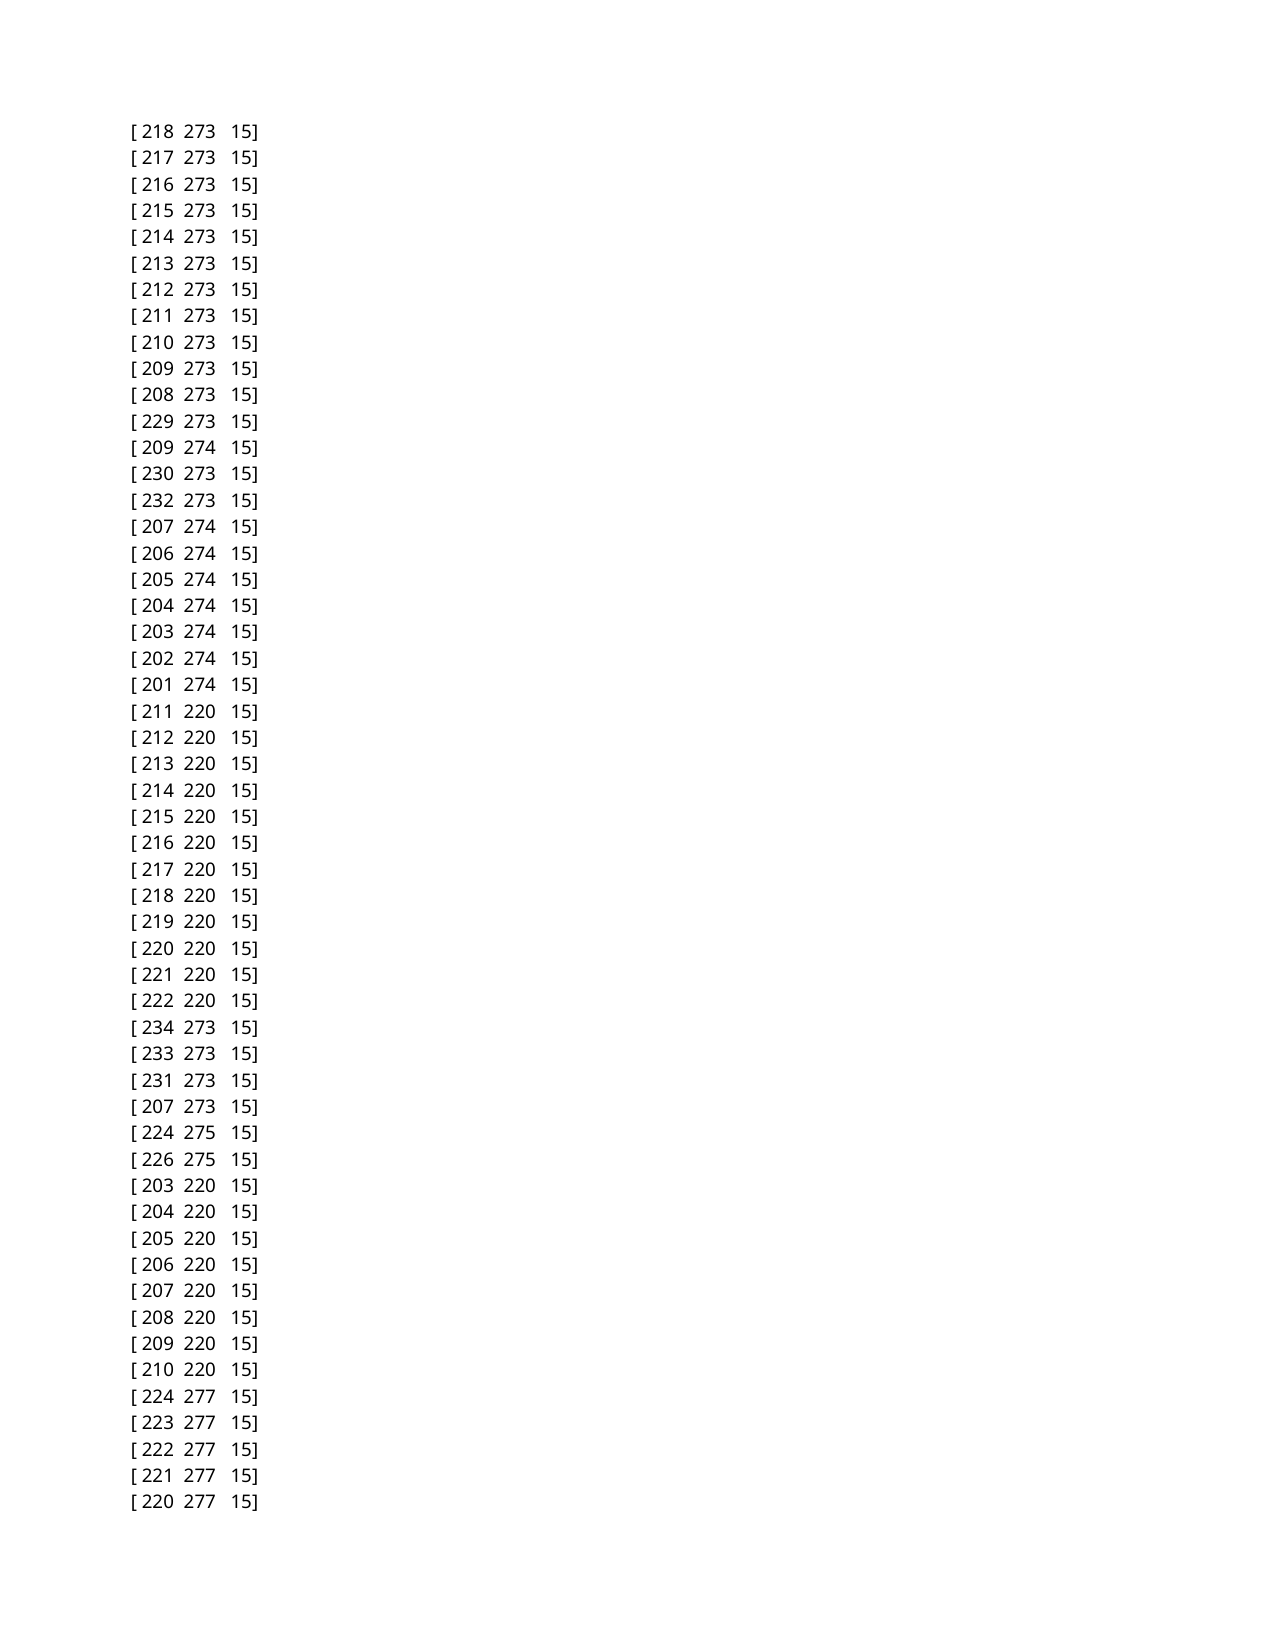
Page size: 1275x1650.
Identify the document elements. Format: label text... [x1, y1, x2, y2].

text [ 221 220 15] [118, 961, 1157, 988]
text [ 210 273 15] [118, 329, 1157, 355]
text [ 207 273 15] [118, 1093, 1157, 1119]
text [ 203 274 15] [118, 619, 1157, 645]
text [ 202 274 15] [118, 645, 1157, 672]
text [ 203 220 15] [118, 1172, 1157, 1199]
text [ 213 273 15] [118, 250, 1157, 276]
text [ 217 220 15] [118, 856, 1157, 882]
text [ 216 220 15] [118, 830, 1157, 856]
text [ 218 220 15] [118, 882, 1157, 909]
text [ 208 273 15] [118, 382, 1157, 408]
text [ 207 274 15] [118, 513, 1157, 540]
text [ 219 220 15] [118, 909, 1157, 935]
text [ 230 273 15] [118, 461, 1157, 487]
text [ 212 220 15] [118, 724, 1157, 751]
text [ 209 274 15] [118, 434, 1157, 461]
text [ 221 277 15] [118, 1462, 1157, 1488]
text [ 215 220 15] [118, 803, 1157, 830]
text [ 213 220 15] [118, 751, 1157, 777]
text [ 214 273 15] [118, 223, 1157, 250]
text [ 224 277 15] [118, 1383, 1157, 1409]
text [ 218 273 15] [118, 118, 1157, 144]
text [ 201 274 15] [118, 672, 1157, 698]
text [ 207 220 15] [118, 1278, 1157, 1304]
text [ 222 277 15] [118, 1436, 1157, 1462]
text [ 212 273 15] [118, 276, 1157, 303]
text [ 211 273 15] [118, 303, 1157, 329]
text [ 214 220 15] [118, 777, 1157, 803]
text [ 204 274 15] [118, 592, 1157, 619]
text [ 205 220 15] [118, 1225, 1157, 1251]
text [ 222 220 15] [118, 988, 1157, 1014]
text [ 226 275 15] [118, 1146, 1157, 1172]
text [ 223 277 15] [118, 1409, 1157, 1436]
text [ 234 273 15] [118, 1014, 1157, 1041]
text [ 233 273 15] [118, 1041, 1157, 1067]
text [ 209 220 15] [118, 1330, 1157, 1357]
text [ 210 220 15] [118, 1357, 1157, 1383]
text [ 229 273 15] [118, 408, 1157, 434]
text [ 232 273 15] [118, 487, 1157, 513]
text [ 206 274 15] [118, 540, 1157, 566]
text [ 204 220 15] [118, 1199, 1157, 1225]
text [ 231 273 15] [118, 1067, 1157, 1093]
text [ 211 220 15] [118, 698, 1157, 724]
text [ 220 220 15] [118, 935, 1157, 961]
text [ 209 273 15] [118, 355, 1157, 382]
text [ 215 273 15] [118, 197, 1157, 223]
text [ 206 220 15] [118, 1251, 1157, 1278]
text [ 224 275 15] [118, 1119, 1157, 1146]
text [ 217 273 15] [118, 144, 1157, 171]
text [ 208 220 15] [118, 1304, 1157, 1330]
text [ 220 277 15] [118, 1488, 1157, 1515]
text [ 205 274 15] [118, 566, 1157, 592]
text [ 216 273 15] [118, 171, 1157, 197]
